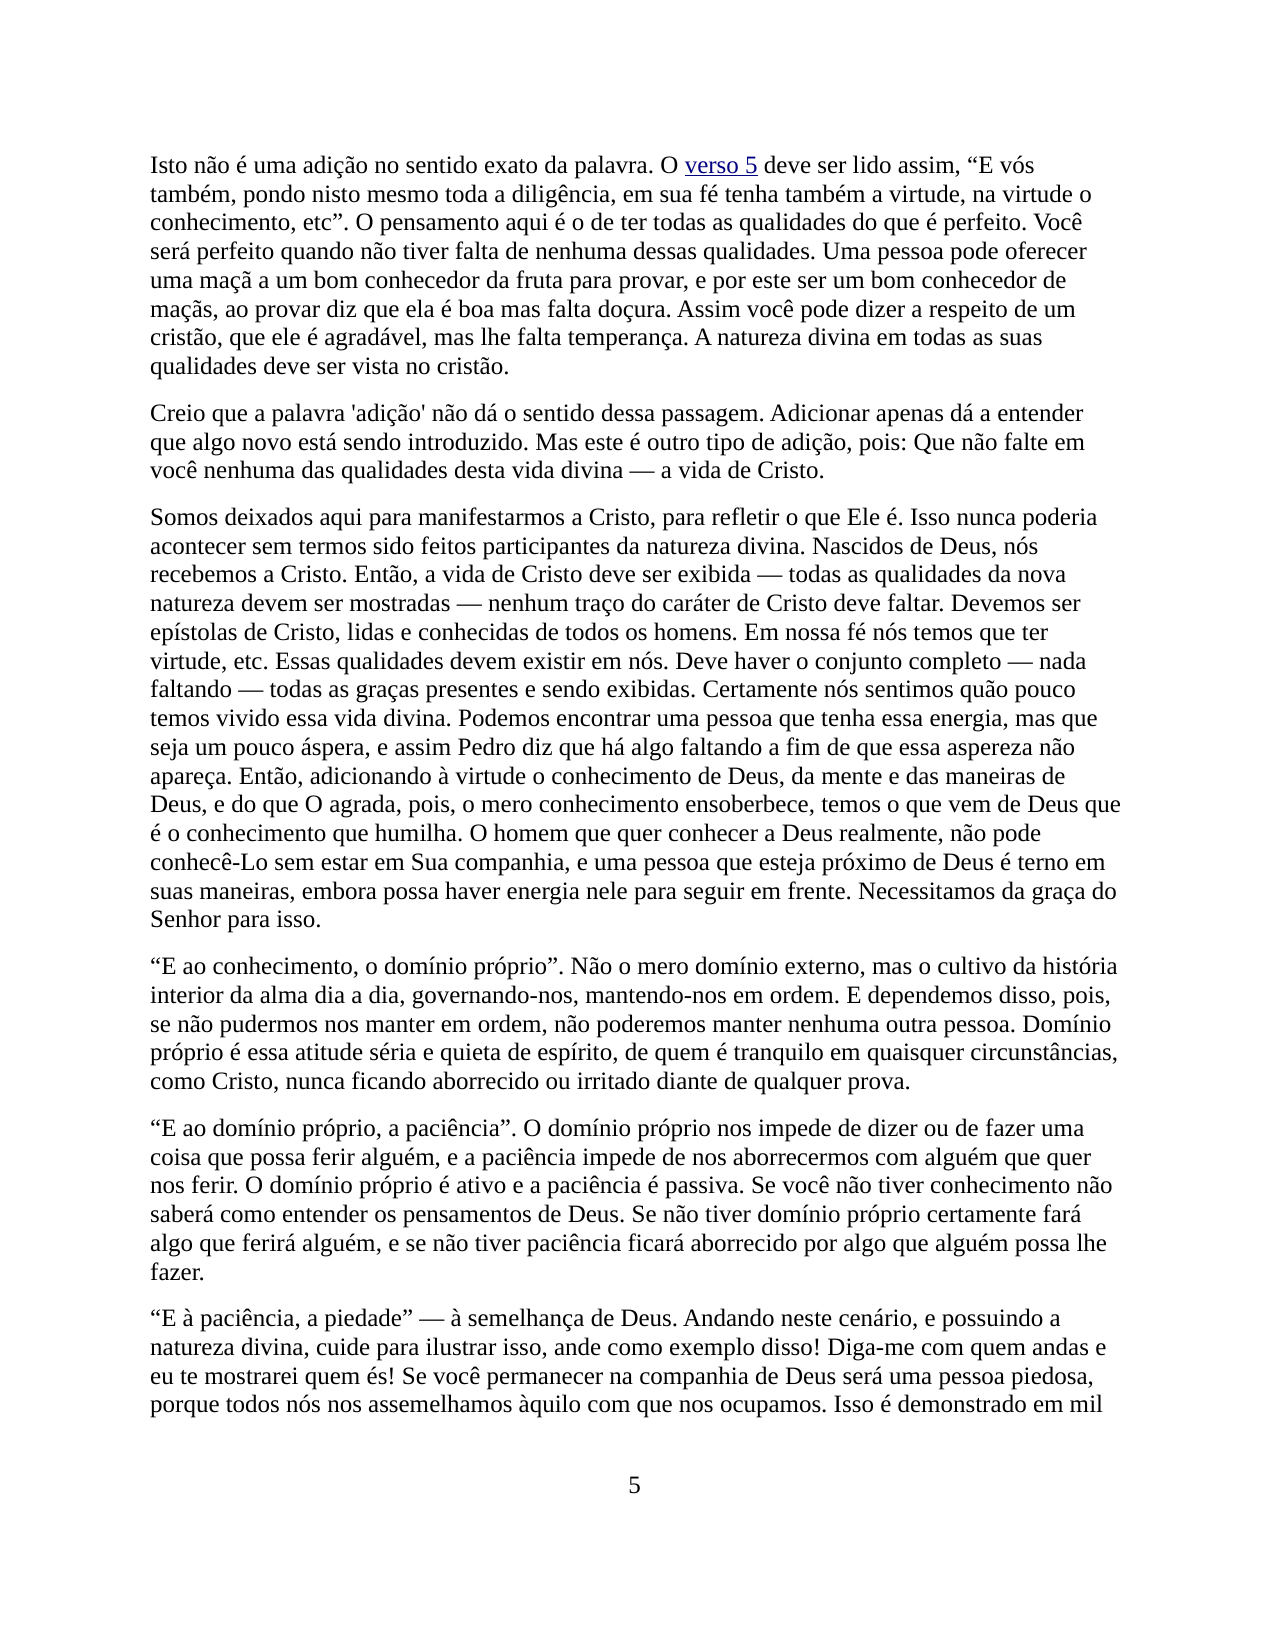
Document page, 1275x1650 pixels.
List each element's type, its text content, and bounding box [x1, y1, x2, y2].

text “E ao domínio próprio, a paciência”. O domínio próprio nos impede de dizer ou de fazer uma coisa que possa ferir alguém, e a paciência impede de nos aborrecermos com alguém que quer nos ferir. O domínio próprio é ativo e a paciência é passiva. Se você não tiver conhecimento não saberá como entender os pensamentos de Deus. Se não tiver domínio próprio certamente fará algo que ferirá alguém, e se não tiver paciência ficará aborrecido por algo que alguém possa lhe fazer. [150, 1113, 1125, 1285]
text “E à paciência, a piedade” — à semelhança de Deus. Andando neste cenário, e possuindo a natureza divina, cuide para ilustrar isso, ande como exemplo disso! Diga-me com quem andas e eu te mostrarei quem és! Se você permanecer na companhia de Deus será uma pessoa piedosa, porque todos nós nos assemelhamos àquilo com que nos ocupamos. Isso é demonstrado em mil [150, 1303, 1125, 1418]
text “E ao conhecimento, o domínio próprio”. Não o mero domínio externo, mas o cultivo da história interior da alma dia a dia, governando-nos, mantendo-nos em ordem. E dependemos disso, pois, se não pudermos nos manter em ordem, não poderemos manter nenhuma outra pessoa. Domínio próprio é essa atitude séria e quieta de espírito, de quem é tranquilo em quaisquer circunstâncias, como Cristo, nunca ficando aborrecido ou irritado diante de qualquer prova. [150, 951, 1125, 1095]
text Isto não é uma adição no sentido exato da palavra. O verso 5 deve ser lido assim, “E vós também, pondo nisto mesmo toda a diligência, em sua fé tenha também a virtude, na virtude o conhecimento, etc”. O pensamento aqui é o de ter todas as qualidades do que é perfeito. Você será perfeito quando não tiver falta de nenhuma dessas qualidades. Uma pessoa pode oferecer uma maçã a um bom conhecedor da fruta para provar, e por este ser um bom conhecedor de maçãs, ao provar diz que ela é boa mas falta doçura. Assim você pode dizer a respeito de um cristão, que ele é agradável, mas lhe falta temperança. A natureza divina em todas as suas qualidades deve ser vista no cristão. [150, 150, 1125, 380]
text Somos deixados aqui para manifestarmos a Cristo, para refletir o que Ele é. Isso nunca poderia acontecer sem termos sido feitos participantes da natureza divina. Nascidos de Deus, nós recebemos a Cristo. Então, a vida de Cristo deve ser exibida — todas as qualidades da nova natureza devem ser mostradas — nenhum traço do caráter de Cristo deve faltar. Devemos ser epístolas de Cristo, lidas e conhecidas de todos os homens. Em nossa fé nós temos que ter virtude, etc. Essas qualidades devem existir em nós. Deve haver o conjunto completo — nada faltando — todas as graças presentes e sendo exibidas. Certamente nós sentimos quão pouco temos vivido essa vida divina. Podemos encontrar uma pessoa que tenha essa energia, mas que seja um pouco áspera, e assim Pedro diz que há algo faltando a fim de que essa aspereza não apareça. Então, adicionando à virtude o conhecimento de Deus, da mente e das maneiras de Deus, e do que O agrada, pois, o mero conhecimento ensoberbece, temos o que vem de Deus que é o conhecimento que humilha. O homem que quer conhecer a Deus realmente, não pode conhecê-Lo sem estar em Sua companhia, e uma pessoa que esteja próximo de Deus é terno em suas maneiras, embora possa haver energia nele para seguir em frente. Necessitamos da graça do Senhor para isso. [150, 502, 1125, 933]
text Creio que a palavra 'adição' não dá o sentido dessa passagem. Adicionar apenas dá a entender que algo novo está sendo introduzido. Mas este é outro tipo de adição, pois: Que não falte em você nenhuma das qualidades desta vida divina — a vida de Cristo. [150, 398, 1125, 484]
